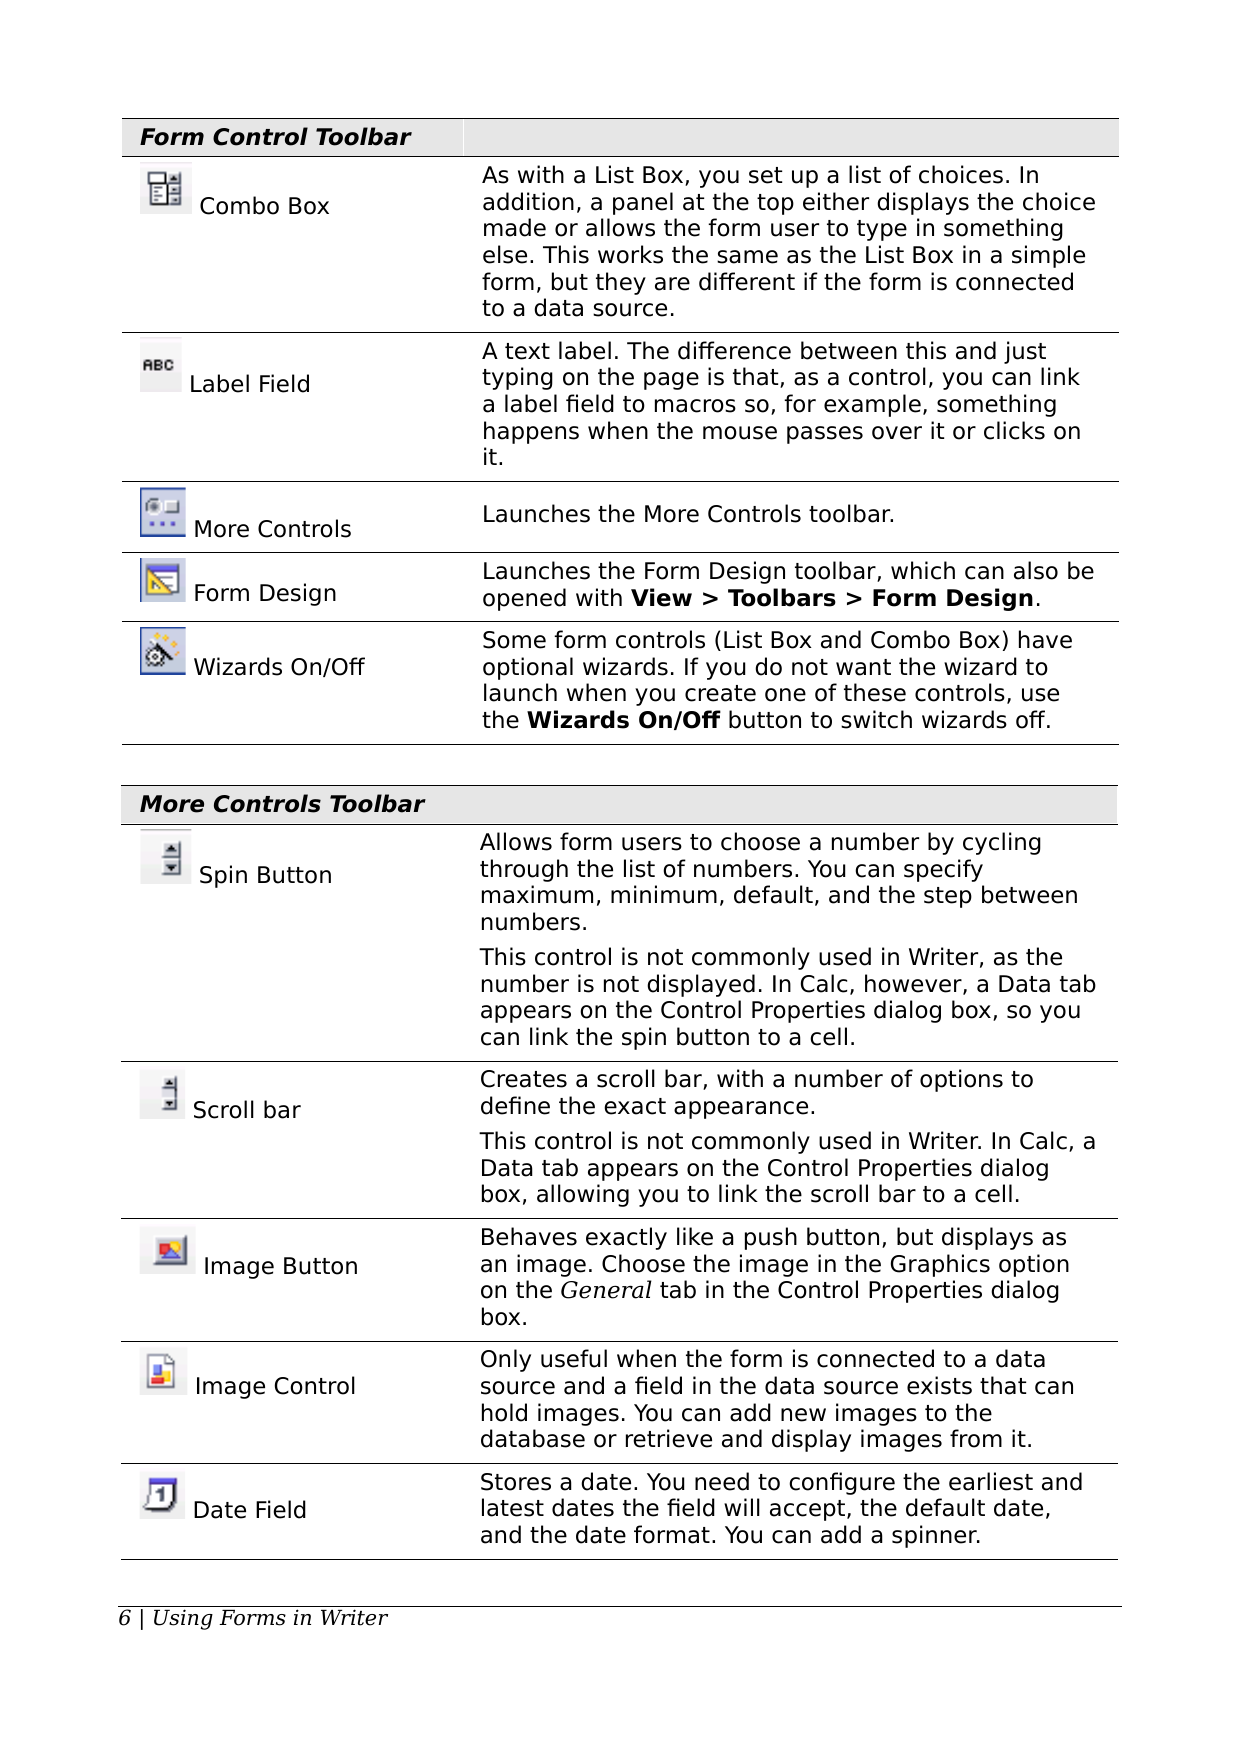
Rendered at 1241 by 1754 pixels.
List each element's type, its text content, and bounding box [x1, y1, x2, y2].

picture [139, 1066, 186, 1119]
table_cell Creates a scroll bar, with a number of options to define the exact appearance. This control is not commonly used in Writer. In Calc, a Data tab appears on the Control Properties dialog box, allowing you to link the scroll bar to a cell. [461, 1062, 1117, 1218]
picture [140, 558, 186, 602]
table_cell Wizards On/Off [122, 622, 463, 744]
table_cell Some form controls (List Box and Combo Box) have optional wizards. If you do not want the wizard to launch when you create one of these controls, use the Wizards On/Off button to switch wizards off. [464, 622, 1119, 744]
table_cell As with a List Box, you set up a list of choices. In addition, a panel at the top either displays the choice made or allows the form user to type in something else. This works the same as the List Box in a simple form, but they are different if the form is connected to a data source. [464, 157, 1119, 332]
picture [140, 627, 186, 675]
table_cell Only useful when the form is connected to a data source and a field in the data source exists that can hold images. You can add new images to the database or retrieve and display images from it. [461, 1342, 1117, 1463]
table_cell Launches the Form Design toolbar, which can also be opened with View > Toolbars > Form Design. [464, 553, 1119, 621]
picture [139, 1468, 186, 1519]
table_cell Image Control [121, 1342, 461, 1463]
picture [140, 162, 192, 214]
picture [140, 337, 182, 392]
table_header More Controls Toolbar [121, 786, 461, 823]
table_cell Allows form users to choose a number by cycling through the list of numbers. You can specify maximum, minimum, default, and the step between numbers. This control is not commonly used in Writer, as the number is not displayed. In Calc, however, a Data tab appears on the Control Properties dialog box, so you can link the spin button to a cell. [461, 825, 1117, 1061]
picture [140, 487, 186, 537]
table_header [464, 119, 1119, 156]
table_cell Combo Box [122, 157, 463, 332]
table_cell Stores a date. You need to configure the earliest and latest dates the field will accept, the default date, and the date format. You can add a spinner. [461, 1464, 1117, 1559]
table_cell Launches the More Controls toolbar. [464, 482, 1119, 552]
table_cell Image Button [121, 1219, 461, 1341]
table_header Form Control Toolbar [122, 119, 463, 156]
picture [139, 1224, 196, 1274]
table_cell Form Design [122, 553, 463, 621]
table_cell Date Field [121, 1464, 461, 1559]
table_cell Label Field [122, 333, 463, 481]
table_cell Behaves exactly like a push button, but displays as an image. Choose the image in the Graphics option on the General tab in the Control Properties dialog box. [461, 1219, 1117, 1341]
table_cell A text label. The difference between this and just typing on the page is that, as a control, you can link a label field to macros so, for example, something happens when the mouse passes over it or clicks on it. [464, 333, 1119, 481]
table_cell More Controls [122, 482, 463, 552]
table_header [461, 786, 1117, 823]
picture [139, 829, 192, 884]
picture [139, 1346, 188, 1395]
table_cell Scroll bar [121, 1062, 461, 1218]
table_cell Spin Button [121, 825, 461, 1061]
